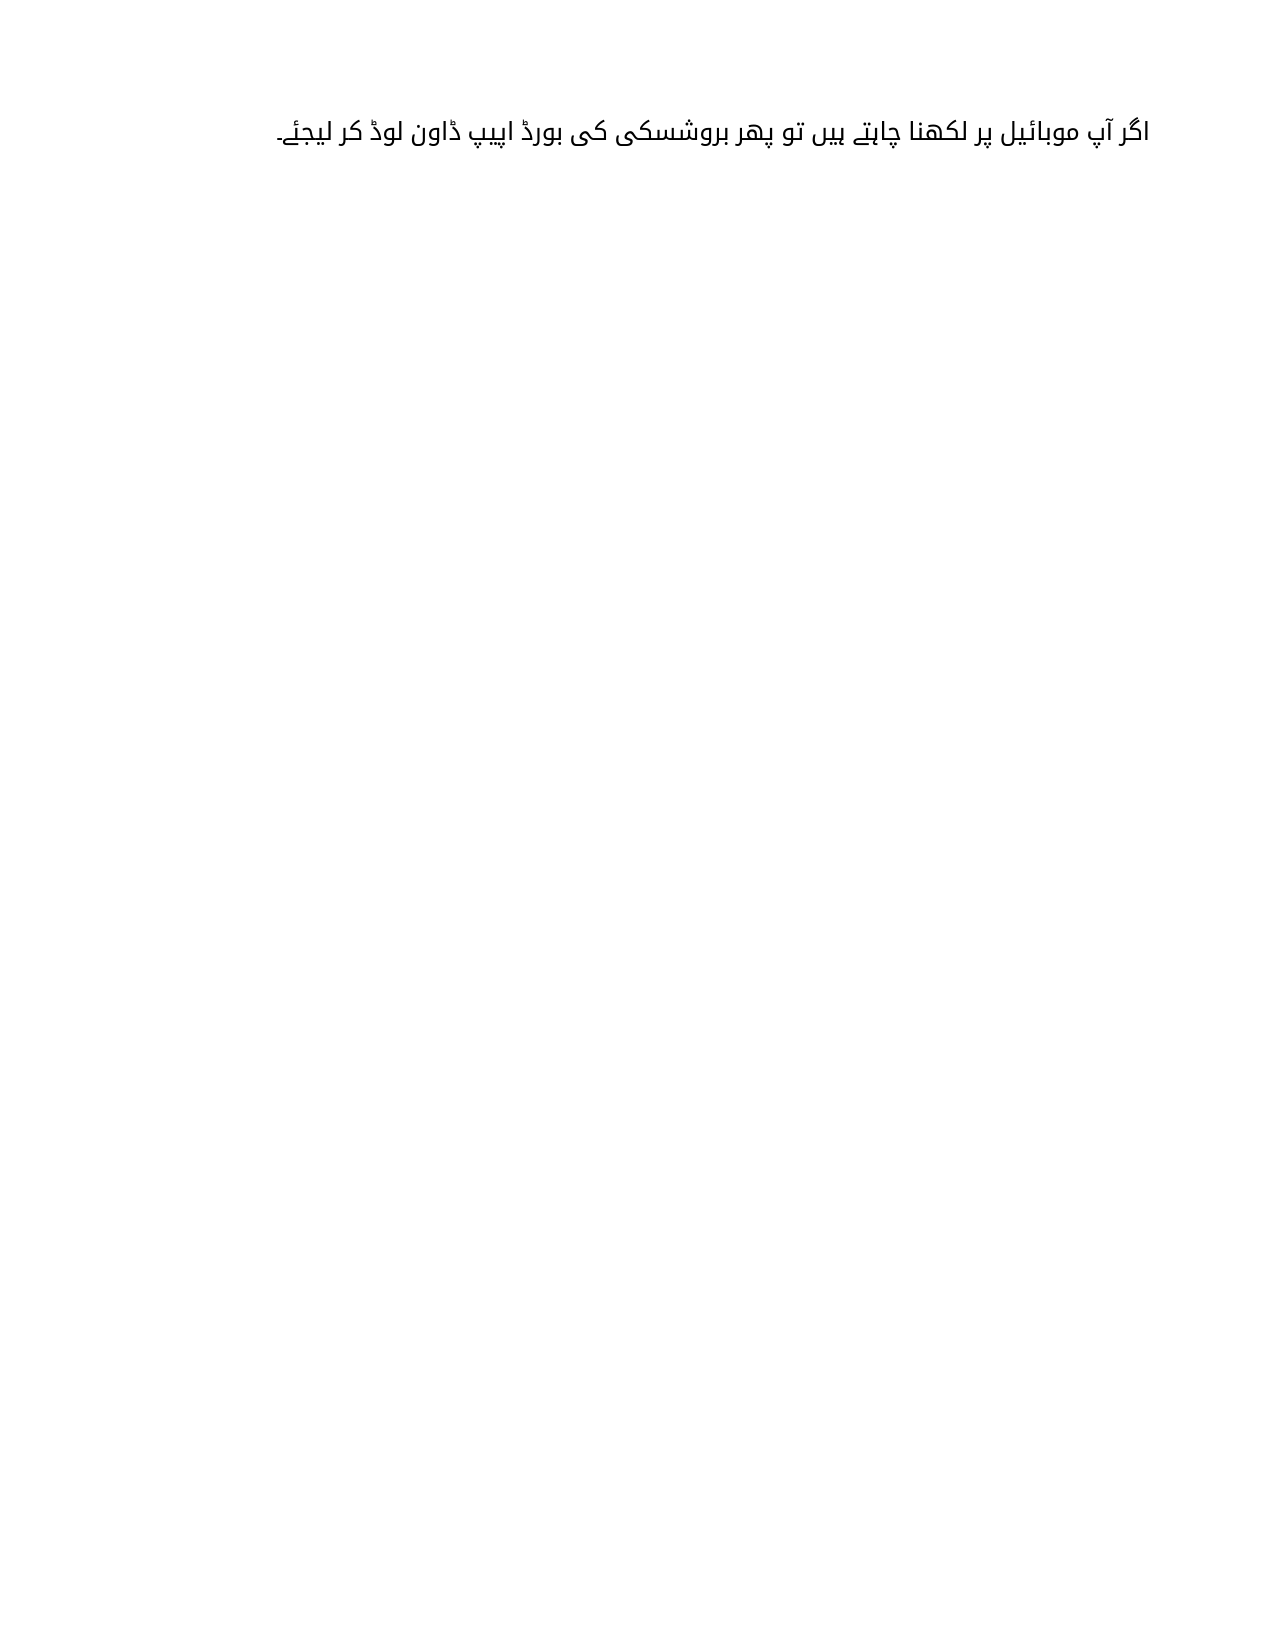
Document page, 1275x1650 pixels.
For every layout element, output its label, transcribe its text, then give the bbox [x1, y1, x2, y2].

text اگر آپ موبائیل پر لکھنا چاہتے ہیں تو پھر بروشسکی کی بورڈ اپیپ ڈاون لوڈ کر لیجئے۔ [118, 118, 1157, 151]
